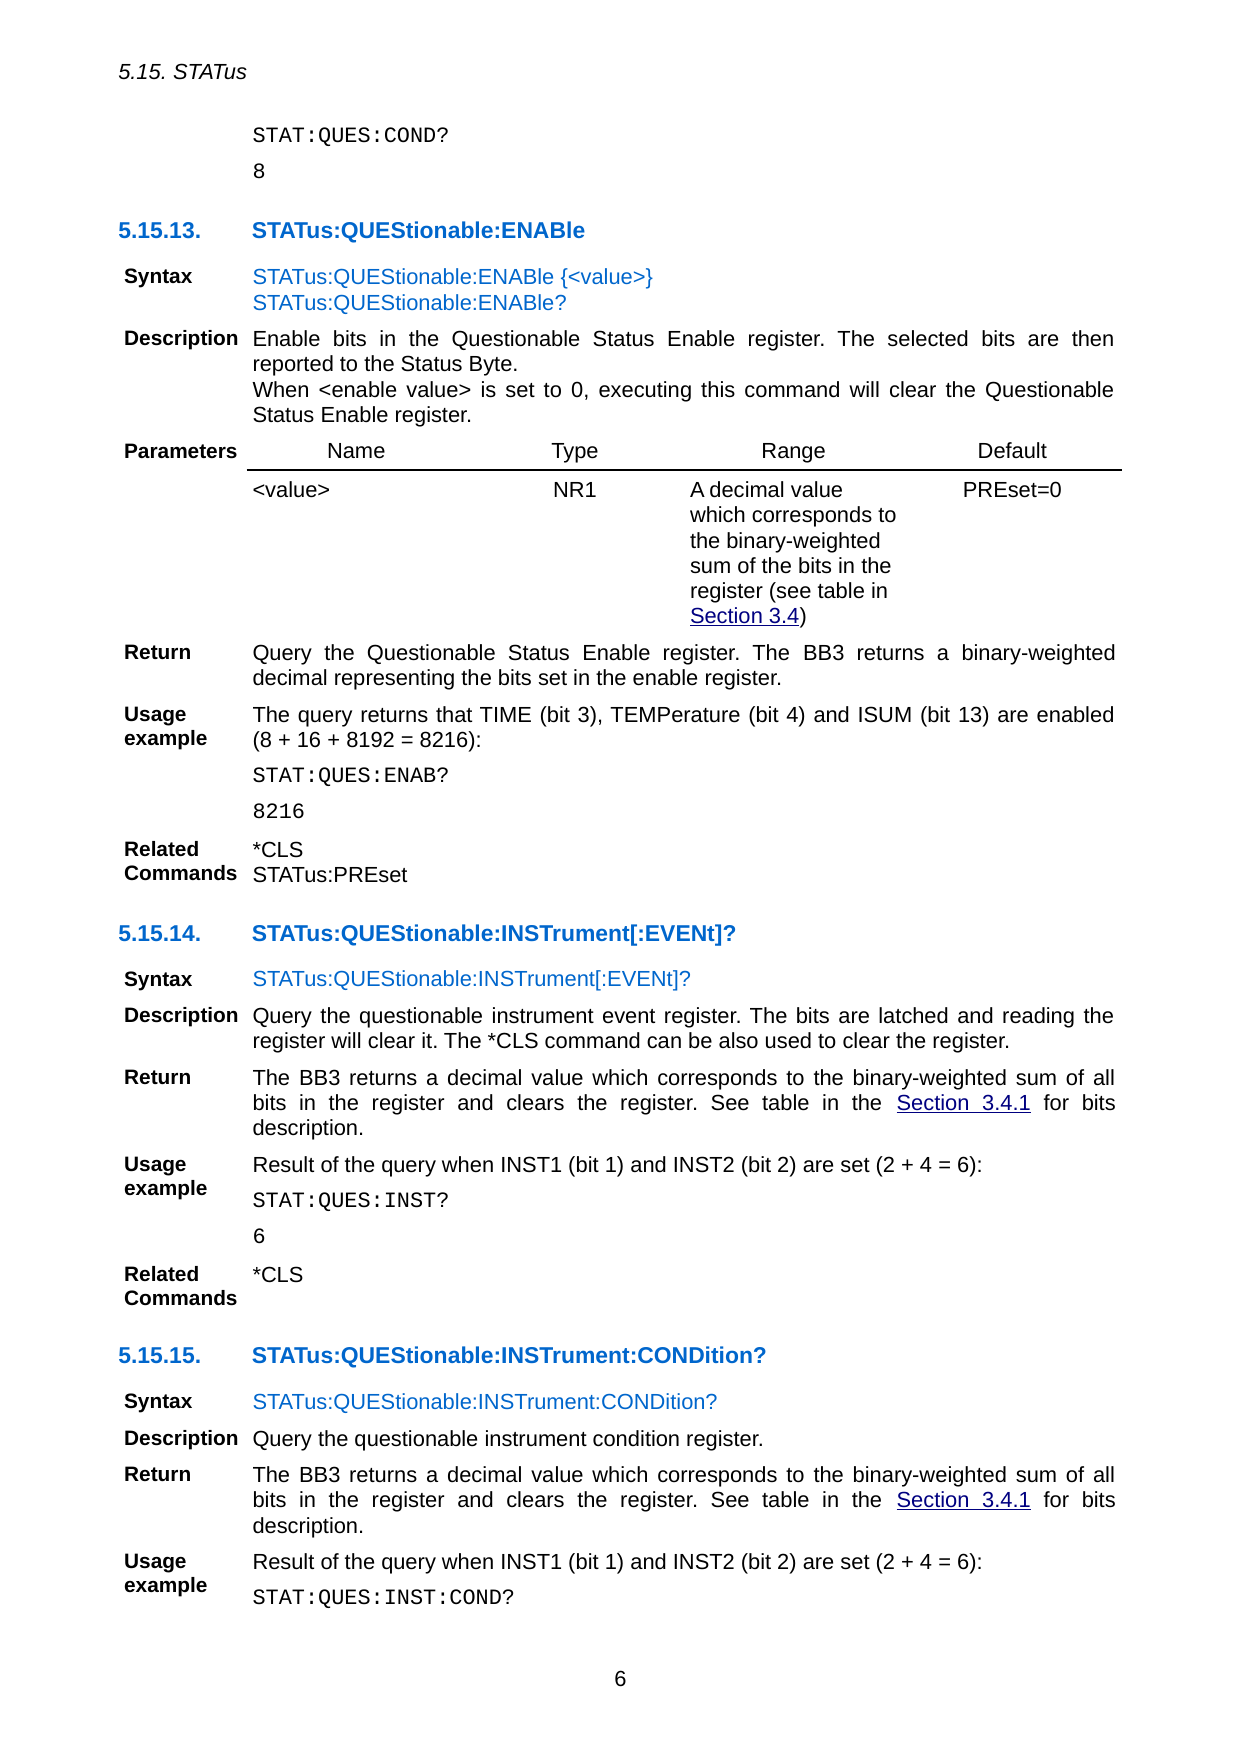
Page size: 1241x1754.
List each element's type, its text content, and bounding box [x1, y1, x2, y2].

table_cell Result of the query when INST1 (bit 1) and INST2 (bit 2) are set (2 + 4 = 6): STAT:QUES:INST:COND? [247, 1544, 1122, 1617]
subtitle STATus:QUEStionable:INSTrument:CONDition? [118, 1342, 1122, 1368]
table_cell Related Commands [118, 831, 247, 893]
table_cell Name [247, 433, 465, 469]
subtitle STATus:QUEStionable:ENABle [118, 217, 1122, 244]
table_cell NR1 [465, 471, 684, 634]
table_cell Range [684, 433, 903, 469]
table_cell The query returns that TIME (bit 3), TEMPerature (bit 4) and ISUM (bit 13) are enabled (8 + 16 + 8192 = 8216): STAT:QUES:ENAB? 8216 [247, 696, 1122, 831]
table_cell PREset=0 [903, 471, 1122, 634]
table_cell Parameters [118, 433, 247, 634]
table_cell Description [118, 997, 247, 1059]
table_header Syntax [118, 1383, 247, 1420]
table_cell Query the questionable instrument event register. The bits are latched and reading the register will clear it. The *CLS command can be also used to clear the register. [247, 997, 1122, 1059]
table_header Syntax [118, 961, 247, 997]
table_cell Type [465, 433, 684, 469]
table_cell *CLS STATus:PREset [247, 831, 1122, 893]
table_cell *CLS [247, 1256, 1122, 1315]
table_cell Usage example [118, 1146, 247, 1256]
table_header STATus:QUEStionable:INSTrument:CONDition? [247, 1383, 1122, 1420]
table_cell STAT:QUES:COND? 8 [247, 106, 1122, 191]
table_cell Description [118, 320, 247, 433]
table_header STATus:QUEStionable:INSTrument[:EVENt]? [247, 961, 1122, 997]
table_cell [118, 106, 247, 191]
subtitle STATus:QUEStionable:INSTrument[:EVENt]? [118, 919, 1122, 946]
table_cell Query the questionable instrument condition register. [247, 1420, 1122, 1456]
table_header STATus:QUEStionable:ENABle {<value>} STATus:QUEStionable:ENABle? [247, 259, 1122, 320]
table_cell The BB3 returns a decimal value which corresponds to the binary-weighted sum of all bits in the register and clears the register. See table in the Section 3.4.1 for bits description. [247, 1456, 1122, 1543]
table_cell The BB3 returns a decimal value which corresponds to the binary-weighted sum of all bits in the register and clears the register. See table in the Section 3.4.1 for bits description. [247, 1059, 1122, 1146]
table_header Syntax [118, 259, 247, 320]
table_cell Return [118, 1456, 247, 1543]
table_cell A decimal value which corresponds to the binary-weighted sum of the bits in the register (see table in Section 3.4) [684, 471, 903, 634]
table_cell Usage example [118, 696, 247, 831]
table_cell Query the Questionable Status Enable register. The BB3 returns a binary-weighted decimal representing the bits set in the enable register. [247, 634, 1122, 696]
table_cell Enable bits in the Questionable Status Enable register. The selected bits are then reported to the Status Byte. When <enable value> is set to 0, executing this command will clear the Questionable Status Enable register. [247, 320, 1122, 433]
table_cell Default [903, 433, 1122, 469]
table_cell Return [118, 634, 247, 696]
table_cell Return [118, 1059, 247, 1146]
table_cell Description [118, 1420, 247, 1456]
table_cell Result of the query when INST1 (bit 1) and INST2 (bit 2) are set (2 + 4 = 6): STAT:QUES:INST? 6 [247, 1146, 1122, 1256]
table_cell Usage example [118, 1544, 247, 1617]
table_cell <value> [247, 471, 465, 634]
table_cell Related Commands [118, 1256, 247, 1315]
